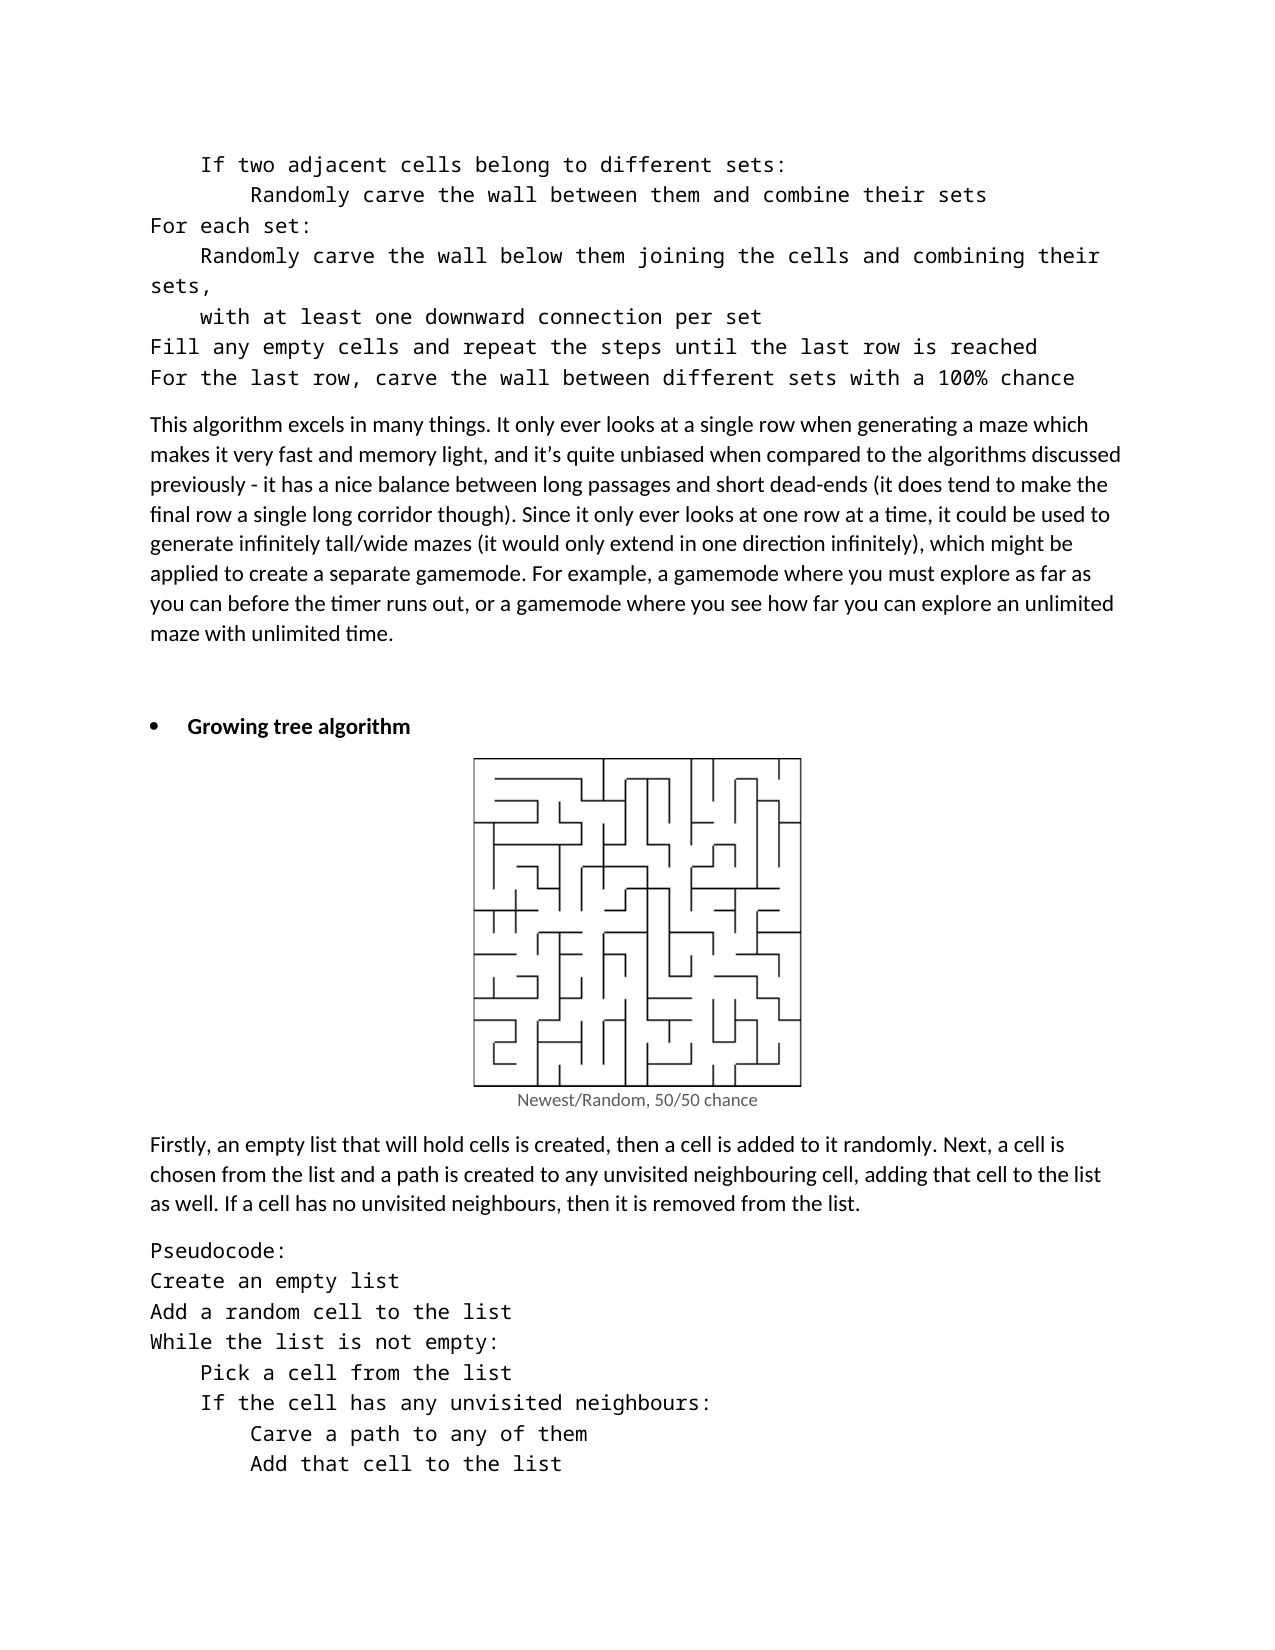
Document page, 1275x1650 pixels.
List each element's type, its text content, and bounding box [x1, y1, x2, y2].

picture [473, 758, 802, 1087]
list Growing tree algorithm [150, 712, 1125, 740]
text This algorithm excels in many things. It only ever looks at a single row when generating a maze which makes it very fast and memory light, and it’s quite unbiased when compared to the algorithms discussed previously - it has a nice balance between long passages and short dead-ends (it does tend to make the final row a single long corridor though). Since it only ever looks at one row at a time, it could be used to generate infinitely tall/wide mazes (it would only extend in one direction infinitely), which might be applied to create a separate gamemode. For example, a gamemode where you must explore as far as you can before the timer runs out, or a gamemode where you see how far you can explore an unlimited maze with unlimited time. [150, 410, 1125, 647]
text Newest/Random, 50/50 chance [150, 759, 1125, 1112]
text If two adjacent cells belong to different sets: Randomly carve the wall between them and combine their sets For each set: Randomly carve the wall below them joining the cells and combining their sets, with at least one downward connection per set Fill any empty cells and repeat the steps until the last row is reached For the last row, carve the wall between different sets with a 100% chance [150, 150, 1125, 391]
text Firstly, an empty list that will hold cells is created, then a cell is added to it randomly. Next, a cell is chosen from the list and a path is created to any unvisited neighbouring cell, adding that cell to the list as well. If a cell has no unvisited neighbours, then it is removed from the list. [150, 1130, 1125, 1218]
text Pseudocode: Create an empty list Add a random cell to the list While the list is not empty: Pick a cell from the list If the cell has any unvisited neighbours: Carve a path to any of them Add that cell to the list [150, 1236, 1125, 1477]
